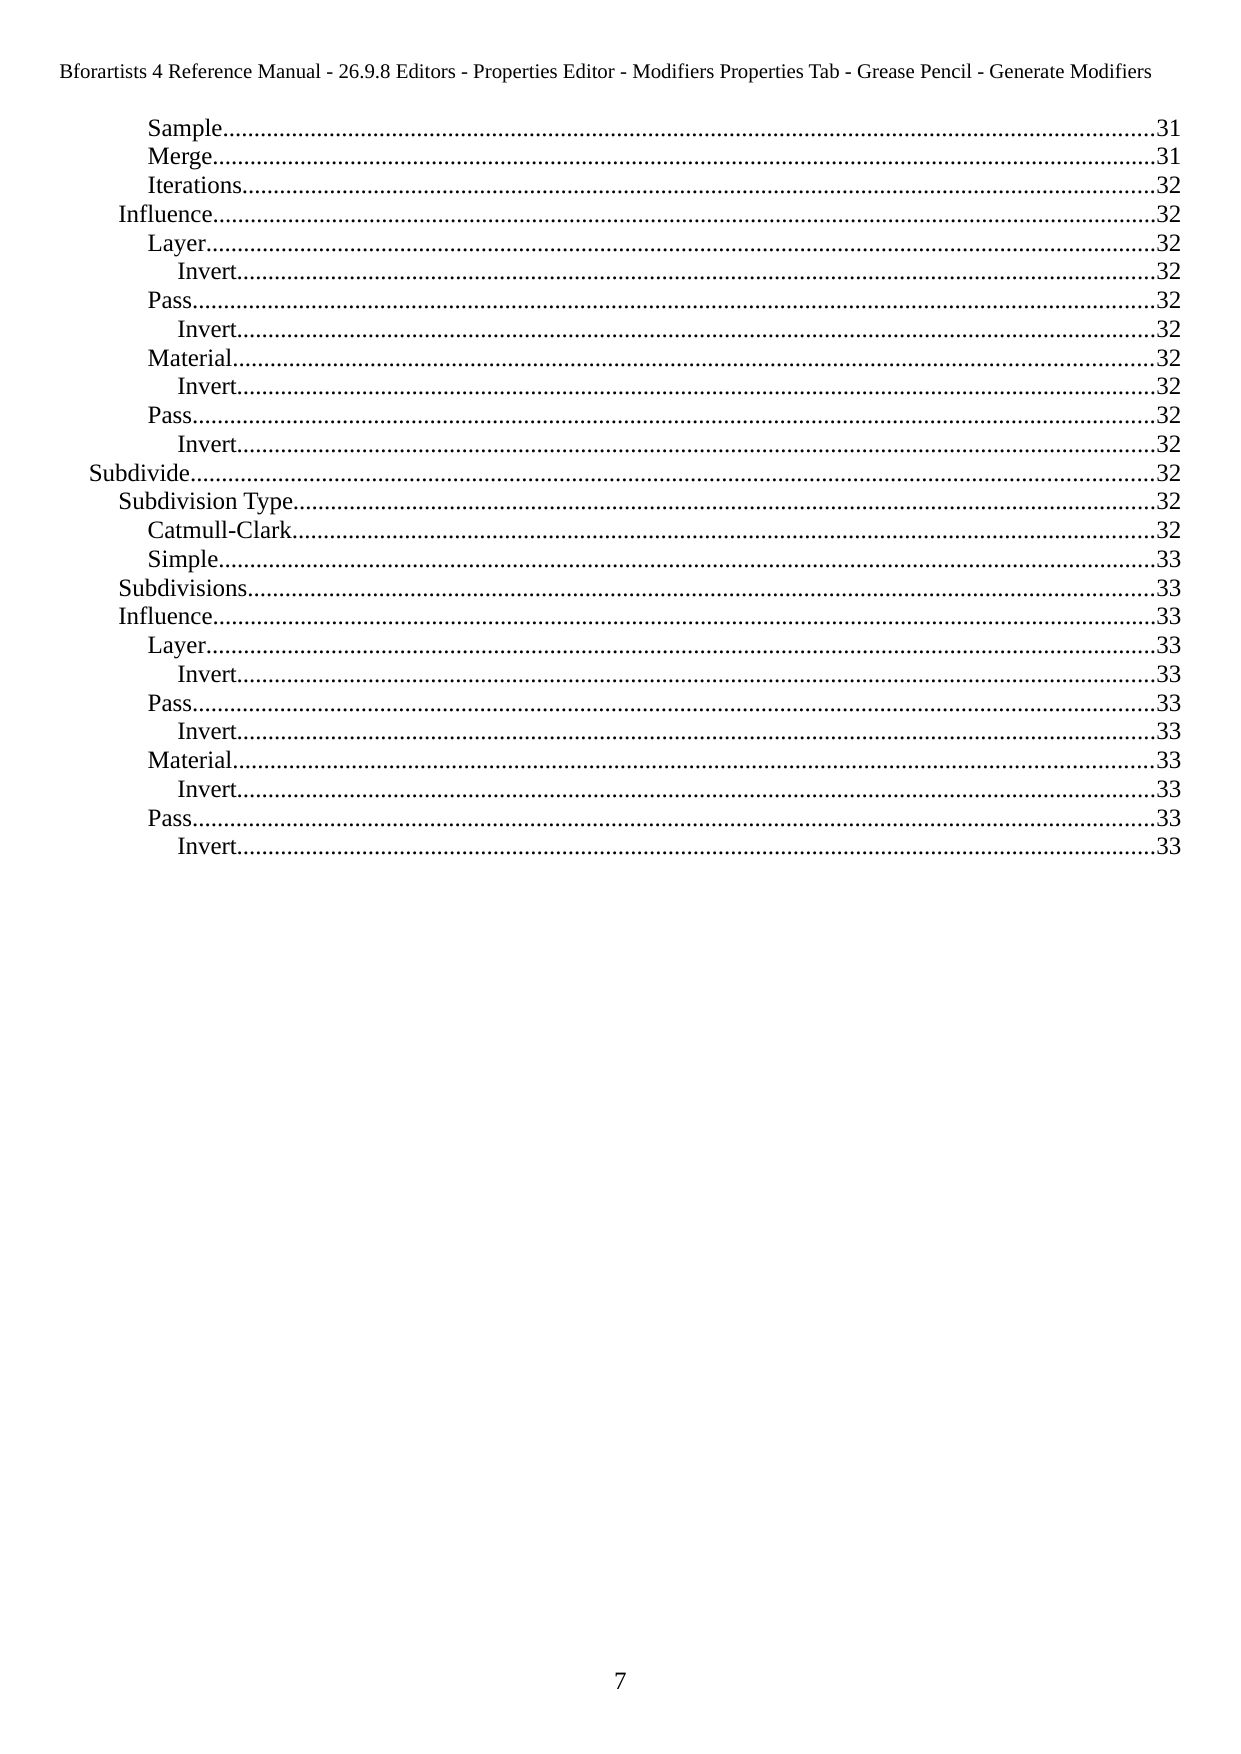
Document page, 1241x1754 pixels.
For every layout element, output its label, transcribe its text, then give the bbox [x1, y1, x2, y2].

text Pass 32 [147, 285, 1181, 314]
text Material 32 [147, 343, 1181, 371]
text Simple 33 [147, 544, 1181, 573]
text Iterations 32 [147, 170, 1181, 199]
text Invert 33 [177, 716, 1181, 745]
text Subdivisions 33 [118, 573, 1181, 601]
text Invert 33 [177, 831, 1181, 860]
text Invert 33 [177, 659, 1181, 688]
text Material 33 [147, 745, 1181, 774]
text Invert 32 [177, 314, 1181, 343]
text Layer 32 [147, 228, 1181, 256]
text Pass 33 [147, 688, 1181, 716]
text Pass 33 [147, 803, 1181, 831]
text Invert 32 [177, 256, 1181, 285]
text Influence 33 [118, 601, 1181, 630]
text Invert 32 [177, 429, 1181, 458]
text Sample 31 [147, 113, 1181, 141]
text Subdivision Type 32 [118, 486, 1181, 515]
text Invert 32 [177, 371, 1181, 400]
text Catmull-Clark 32 [147, 515, 1181, 544]
text Subdivide 32 [88, 458, 1181, 486]
text Merge 31 [147, 141, 1181, 170]
text Invert 33 [177, 774, 1181, 803]
text Layer 33 [147, 630, 1181, 659]
text Influence 32 [118, 199, 1181, 228]
text Pass 32 [147, 400, 1181, 429]
